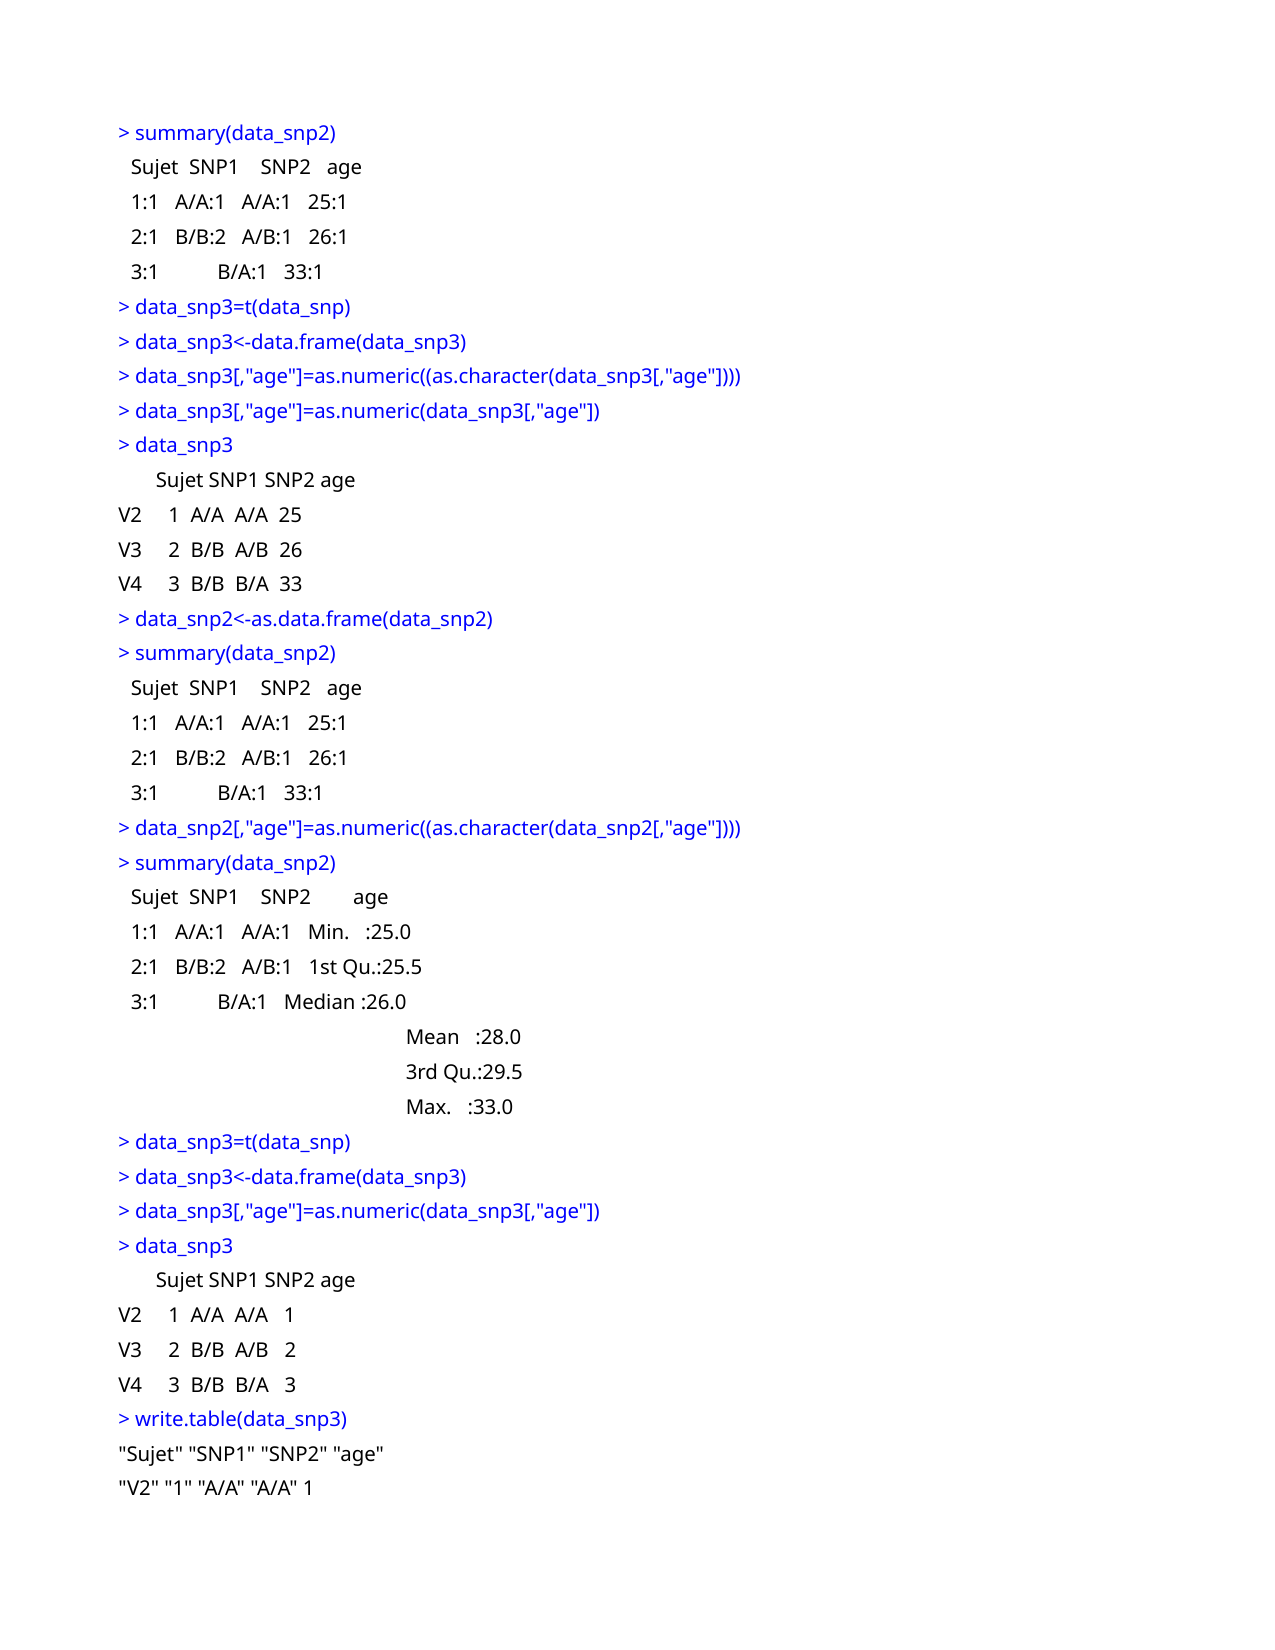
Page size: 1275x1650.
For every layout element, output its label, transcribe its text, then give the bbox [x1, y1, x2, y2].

text 2:1 B/B:2 A/B:1 1st Qu.:25.5 [118, 953, 1157, 981]
text > data_snp3[,"age"]=as.numeric(data_snp3[,"age"]) [118, 1197, 1157, 1224]
text 1:1 A/A:1 A/A:1 Min. :25.0 [118, 918, 1157, 946]
text > data_snp3[,"age"]=as.numeric((as.character(data_snp3[,"age"]))) [118, 362, 1157, 389]
text V4 3 B/B B/A 3 [118, 1370, 1157, 1398]
text Mean :28.0 [118, 1023, 1157, 1051]
text > data_snp3 [118, 1231, 1157, 1259]
text V2 1 A/A A/A 1 [118, 1301, 1157, 1329]
text 2:1 B/B:2 A/B:1 26:1 [118, 223, 1157, 251]
text Sujet SNP1 SNP2 age [118, 153, 1157, 181]
text > summary(data_snp2) [118, 118, 1157, 146]
text > data_snp3 [118, 431, 1157, 459]
text V3 2 B/B A/B 26 [118, 535, 1157, 563]
text Sujet SNP1 SNP2 age [118, 466, 1157, 494]
text V4 3 B/B B/A 33 [118, 570, 1157, 597]
text Sujet SNP1 SNP2 age [118, 673, 1157, 702]
text > summary(data_snp2) [118, 639, 1157, 667]
text 2:1 B/B:2 A/B:1 26:1 [118, 743, 1157, 772]
text "V2" "1" "A/A" "A/A" 1 [118, 1474, 1157, 1502]
text 3:1 B/A:1 33:1 [118, 258, 1157, 286]
text 3rd Qu.:29.5 [118, 1058, 1157, 1086]
text 3:1 B/A:1 33:1 [118, 778, 1157, 807]
text > summary(data_snp2) [118, 848, 1157, 876]
text > data_snp3=t(data_snp) [118, 293, 1157, 320]
text Max. :33.0 [118, 1093, 1157, 1121]
text > data_snp2<-as.data.frame(data_snp2) [118, 604, 1157, 632]
text > data_snp2[,"age"]=as.numeric((as.character(data_snp2[,"age"]))) [118, 813, 1157, 841]
text Sujet SNP1 SNP2 age [118, 883, 1157, 911]
text 1:1 A/A:1 A/A:1 25:1 [118, 708, 1157, 737]
text > data_snp3[,"age"]=as.numeric(data_snp3[,"age"]) [118, 396, 1157, 424]
text 1:1 A/A:1 A/A:1 25:1 [118, 188, 1157, 216]
text > write.table(data_snp3) [118, 1405, 1157, 1432]
text > data_snp3<-data.frame(data_snp3) [118, 1162, 1157, 1190]
text 3:1 B/A:1 Median :26.0 [118, 988, 1157, 1016]
text Sujet SNP1 SNP2 age [118, 1266, 1157, 1294]
text V3 2 B/B A/B 2 [118, 1336, 1157, 1363]
text "Sujet" "SNP1" "SNP2" "age" [118, 1439, 1157, 1467]
text > data_snp3<-data.frame(data_snp3) [118, 327, 1157, 355]
text V2 1 A/A A/A 25 [118, 501, 1157, 528]
text > data_snp3=t(data_snp) [118, 1128, 1157, 1155]
